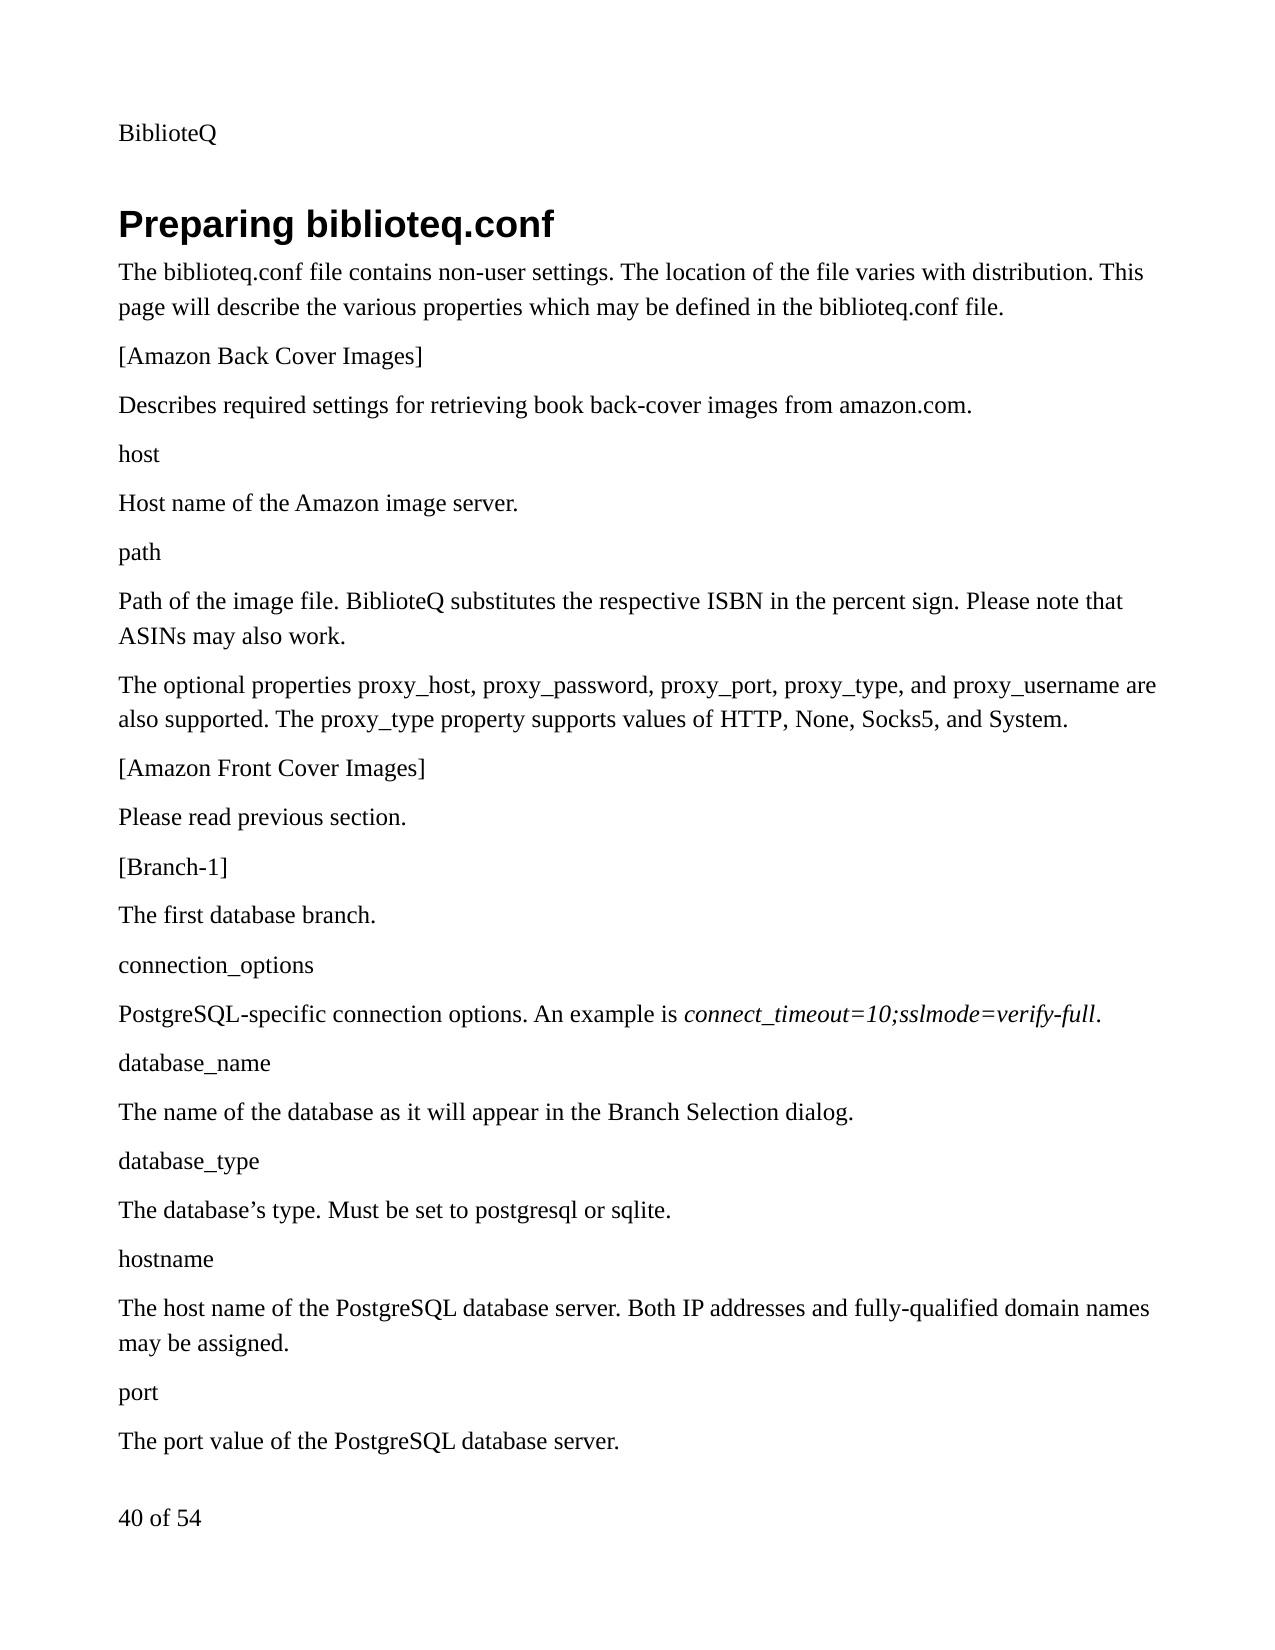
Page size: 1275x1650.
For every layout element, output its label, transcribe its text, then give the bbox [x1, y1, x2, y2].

text connection_options [118, 950, 1157, 978]
text database_type [118, 1146, 1157, 1175]
text path [118, 537, 1157, 566]
text The optional properties proxy_host, proxy_password, proxy_port, proxy_type, and proxy_username are also supported. The proxy_type property supports values of HTTP, None, Socks5, and System. [118, 670, 1157, 733]
text [Amazon Front Cover Images] [118, 753, 1157, 782]
subtitle Preparing biblioteq.conf [118, 201, 1157, 245]
text The database’s type. Must be set to postgresql or sqlite. [118, 1195, 1157, 1224]
text Host name of the Amazon image server. [118, 488, 1157, 517]
text Please read previous section. [118, 802, 1157, 831]
text The first database branch. [118, 901, 1157, 929]
text [Amazon Back Cover Images] [118, 341, 1157, 370]
text [Branch-1] [118, 852, 1157, 880]
text The host name of the PostgreSQL database server. Both IP addresses and fully-qualified domain names may be assigned. [118, 1293, 1157, 1356]
text host [118, 439, 1157, 468]
text Path of the image file. BiblioteQ substitutes the respective ISBN in the percent sign. Please note that ASINs may also work. [118, 586, 1157, 649]
text The biblioteq.conf file contains non-user settings. The location of the file varies with distribution. This page will describe the various properties which may be defined in the biblioteq.conf file. [118, 257, 1157, 321]
text The port value of the PostgreSQL database server. [118, 1426, 1157, 1454]
text The name of the database as it will appear in the Branch Selection dialog. [118, 1097, 1157, 1126]
text PostgreSQL-specific connection options. An example is connect_timeout=10;sslmode=verify-full. [118, 999, 1157, 1027]
text Describes required settings for retrieving book back-cover images from amazon.com. [118, 390, 1157, 419]
text database_name [118, 1048, 1157, 1077]
text hostname [118, 1244, 1157, 1273]
text port [118, 1377, 1157, 1405]
